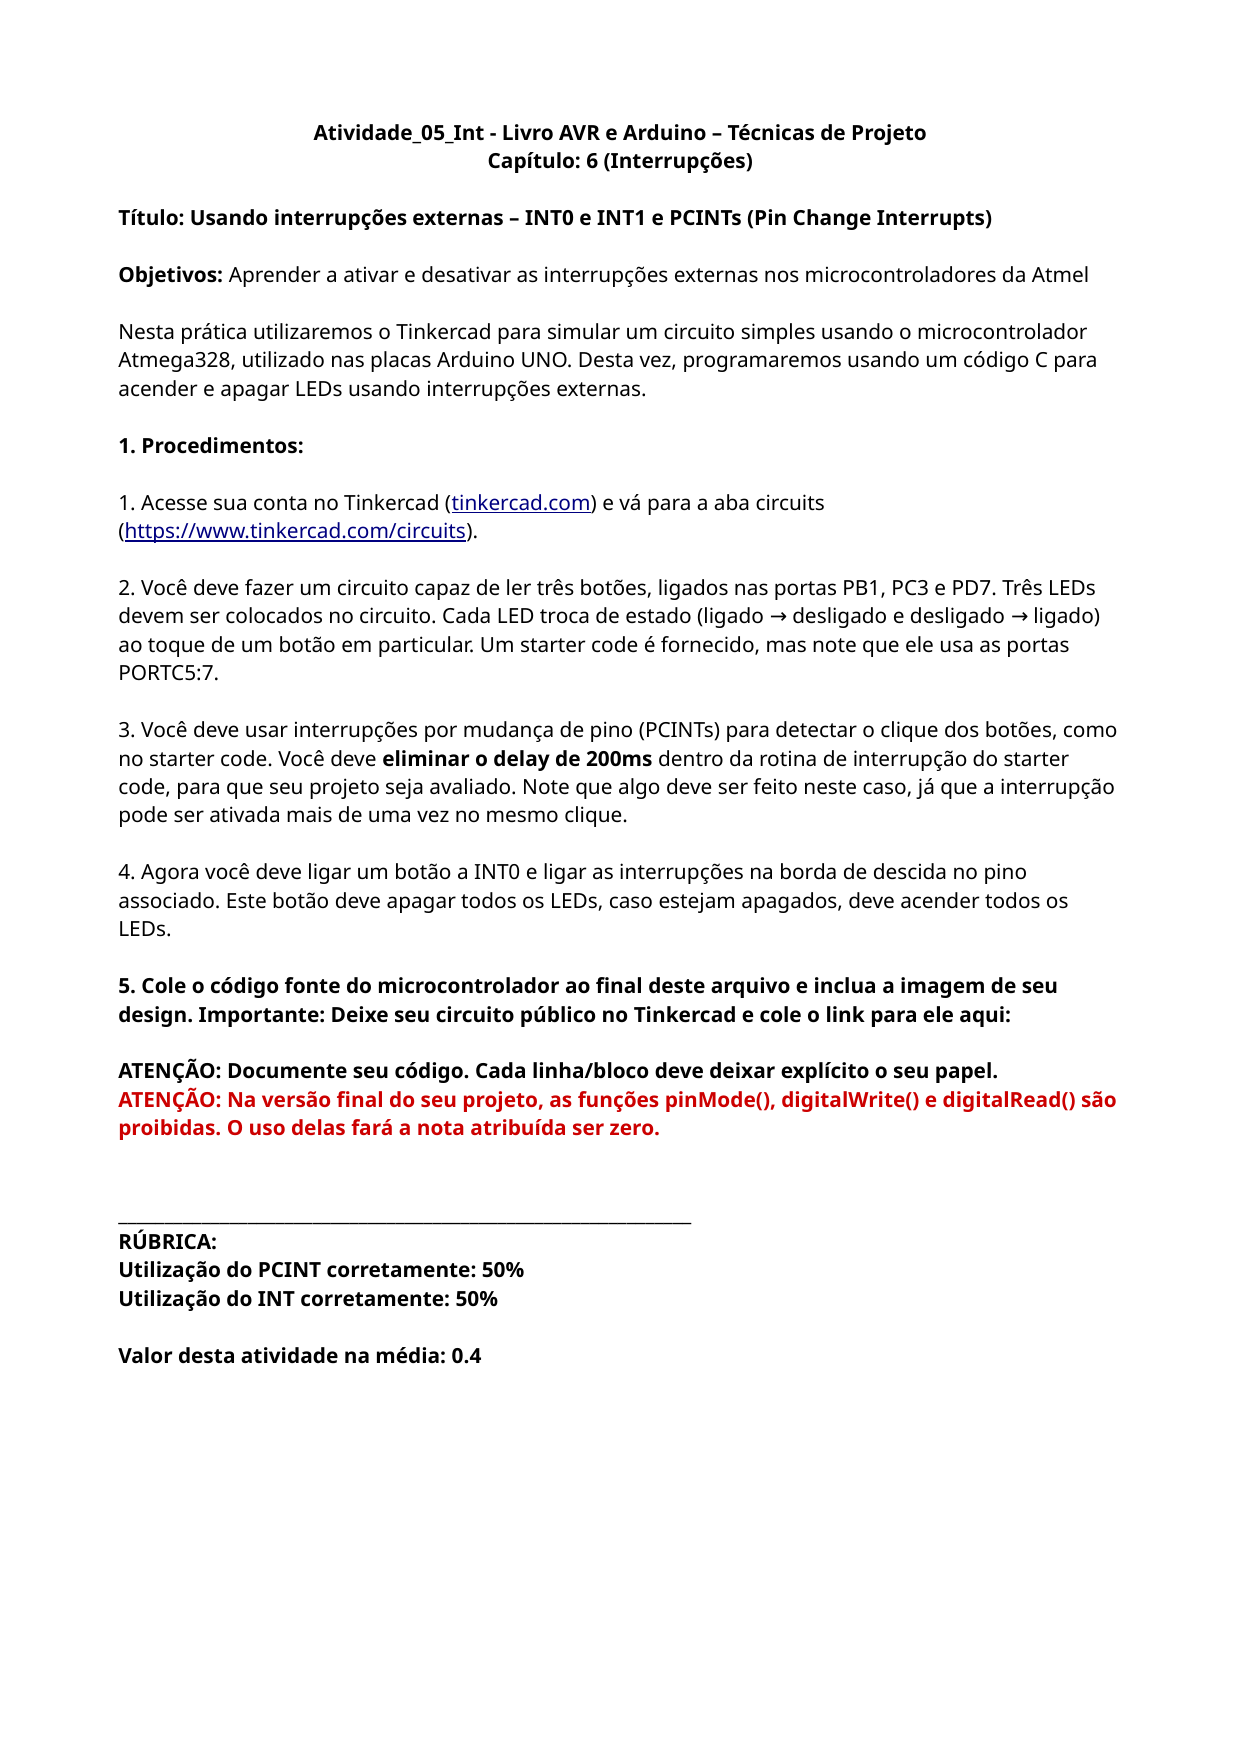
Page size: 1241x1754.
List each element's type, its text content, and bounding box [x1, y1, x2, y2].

text Capítulo: 6 (Interrupções) [118, 147, 1122, 175]
text ______________________________________________________________ [118, 1199, 1122, 1227]
text 2. Você deve fazer um circuito capaz de ler três botões, ligados nas portas PB1, PC3 e PD7. Três LEDs devem ser colocados no circuito. Cada LED troca de estado (ligado → desligado e desligado → ligado) ao toque de um botão em particular. Um starter code é fornecido, mas note que ele usa as portas PORTC5:7. [118, 573, 1122, 687]
text Título: Usando interrupções externas – INT0 e INT1 e PCINTs (Pin Change Interrupts) [118, 203, 1122, 232]
text 1. Acesse sua conta no Tinkercad (tinkercad.com) e vá para a aba circuits (https://www.tinkercad.com/circuits). [118, 488, 1122, 545]
text Nesta prática utilizaremos o Tinkercad para simular um circuito simples usando o microcontrolador Atmega328, utilizado nas placas Arduino UNO. Desta vez, programaremos usando um código C para acender e apagar LEDs usando interrupções externas. [118, 317, 1122, 402]
text Utilização do PCINT corretamente: 50% [118, 1256, 1122, 1284]
text 4. Agora você deve ligar um botão a INT0 e ligar as interrupções na borda de descida no pino associado. Este botão deve apagar todos os LEDs, caso estejam apagados, deve acender todos os LEDs. [118, 857, 1122, 943]
text ATENÇÃO: Documente seu código. Cada linha/bloco deve deixar explícito o seu papel. [118, 1057, 1122, 1085]
text Utilização do INT corretamente: 50% [118, 1284, 1122, 1312]
text Objetivos: Aprender a ativar e desativar as interrupções externas nos microcontroladores da Atmel [118, 260, 1122, 289]
text Atividade_05_Int - Livro AVR e Arduino – Técnicas de Projeto [118, 118, 1122, 147]
text 3. Você deve usar interrupções por mudança de pino (PCINTs) para detectar o clique dos botões, como no starter code. Você deve eliminar o delay de 200ms dentro da rotina de interrupção do starter code, para que seu projeto seja avaliado. Note que algo deve ser feito neste caso, já que a interrupção pode ser ativada mais de uma vez no mesmo clique. [118, 715, 1122, 829]
text RÚBRICA: [118, 1227, 1122, 1256]
text 1. Procedimentos: [118, 431, 1122, 459]
text ATENÇÃO: Na versão final do seu projeto, as funções pinMode(), digitalWrite() e digitalRead() são proibidas. O uso delas fará a nota atribuída ser zero. [118, 1085, 1122, 1142]
text Valor desta atividade na média: 0.4 [118, 1341, 1122, 1369]
text 5. Cole o código fonte do microcontrolador ao final deste arquivo e inclua a imagem de seu design. Importante: Deixe seu circuito público no Tinkercad e cole o link para ele aqui: [118, 971, 1122, 1028]
